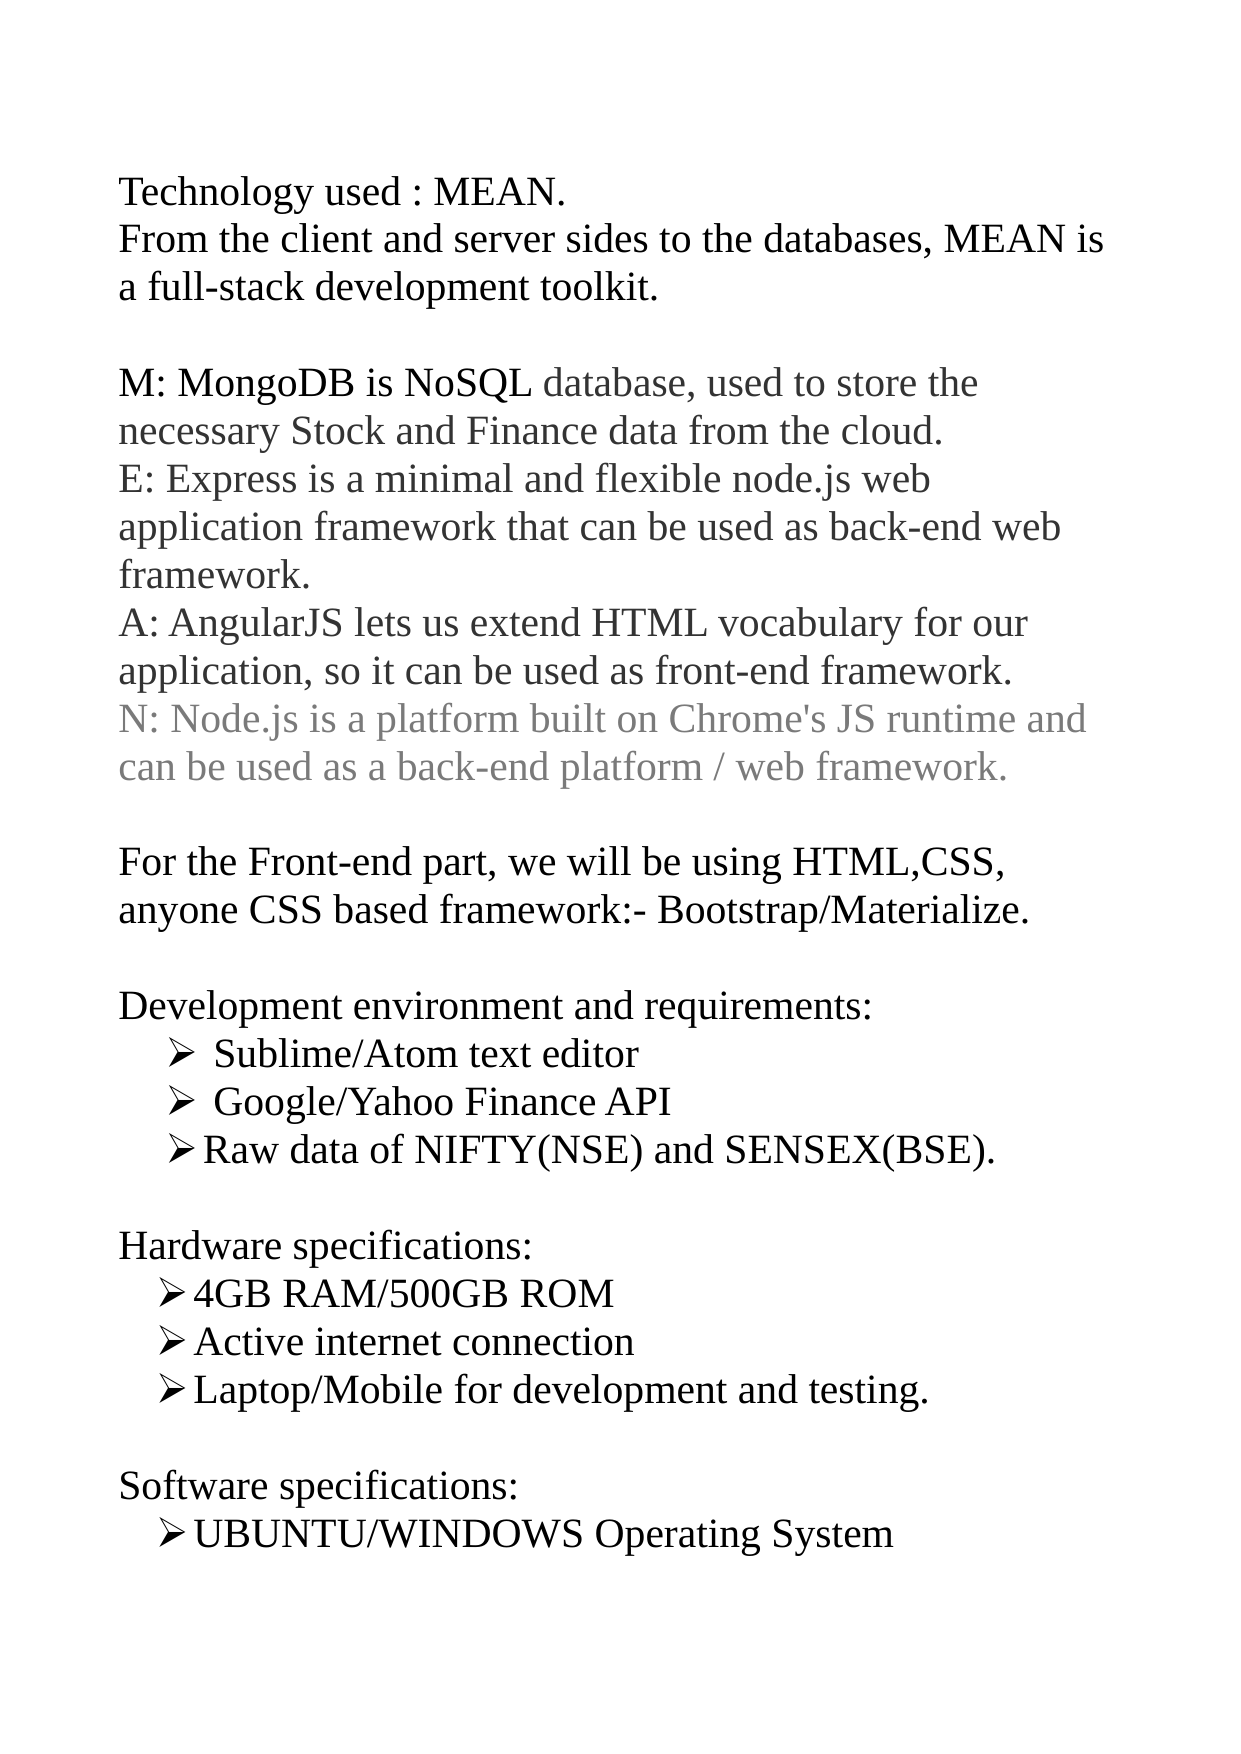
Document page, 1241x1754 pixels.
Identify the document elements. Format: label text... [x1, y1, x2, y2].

text Hardware specifications: [118, 1221, 1122, 1268]
text Technology used : MEAN. [118, 166, 1122, 214]
list Raw data of NIFTY(NSE) and SENSEX(BSE). [165, 1124, 1122, 1173]
text Development environment and requirements: [118, 981, 1122, 1028]
text M: MongoDB is NoSQL database, used to store the necessary Stock and Finance data from the cloud. [118, 358, 1122, 453]
list Laptop/Mobile for development and testing. [156, 1364, 1122, 1412]
text E: Express is a minimal and flexible node.js web application framework that can be used as back-end web framework. [118, 453, 1122, 597]
text Software specifications: [118, 1460, 1122, 1508]
text From the client and server sides to the databases, MEAN is a full-stack development toolkit. [118, 214, 1122, 310]
text A: AngularJS lets us extend HTML vocabulary for our application, so it can be used as front-end framework. [118, 597, 1122, 693]
text N: Node.js is a platform built on Chrome's JS runtime and can be used as a back-end platform / web framework. [118, 693, 1122, 789]
list 4GB RAM/500GB ROM [156, 1268, 1122, 1316]
list Sublime/Atom text editor [165, 1028, 1122, 1077]
text For the Front-end part, we will be using HTML,CSS, anyone CSS based framework:- Bootstrap/Materialize. [118, 837, 1122, 933]
list Google/Yahoo Finance API [165, 1077, 1122, 1124]
list UBUNTU/WINDOWS Operating System [156, 1508, 1122, 1556]
list Active internet connection [156, 1316, 1122, 1364]
